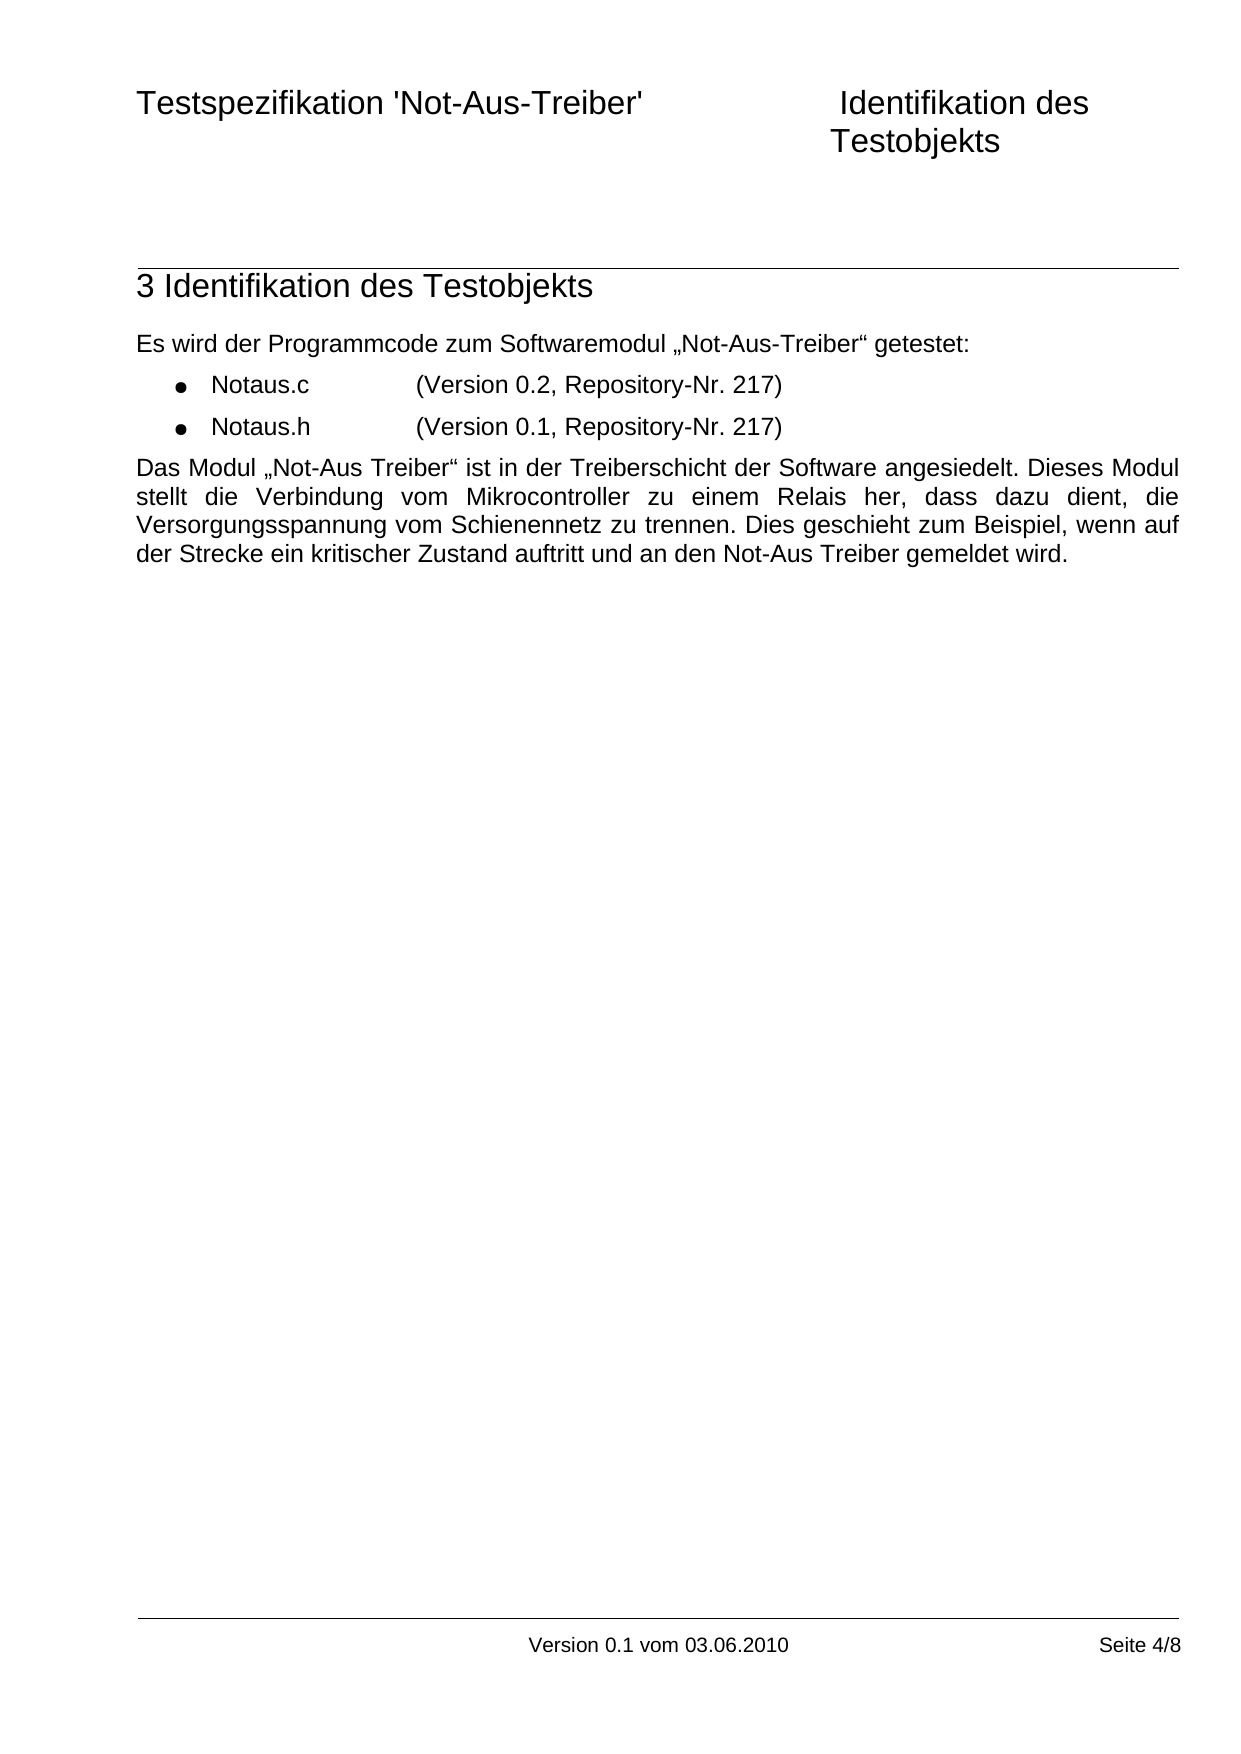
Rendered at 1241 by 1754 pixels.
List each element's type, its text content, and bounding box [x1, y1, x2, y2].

subtitle Identifikation des Testobjekts [136, 289, 526, 304]
subtitle Identifikation des Testobjekts [527, 289, 1181, 304]
text Das Modul „Not-Aus Treiber“ ist in der Treiberschicht der Software angesiedelt. Dieses Modul stellt die Verbindung vom Mikrocontroller zu einem Relais her, dass dazu dient, die Versorgungsspannung vom Schienennetz zu trennen. Dies geschieht zum Beispiel, wenn auf der Strecke ein kritischer Zustand auftritt und an den Not-Aus Treiber gemeldet wird. [136, 453, 1181, 568]
list Notaus.c (Version 0.2, Repository-Nr. 217) [173, 371, 1181, 399]
text Es wird der Programmcode zum Softwaremodul „Not-Aus-Treiber“ getestet: [136, 329, 1181, 358]
list Notaus.h (Version 0.1, Repository-Nr. 217) [173, 412, 1181, 441]
